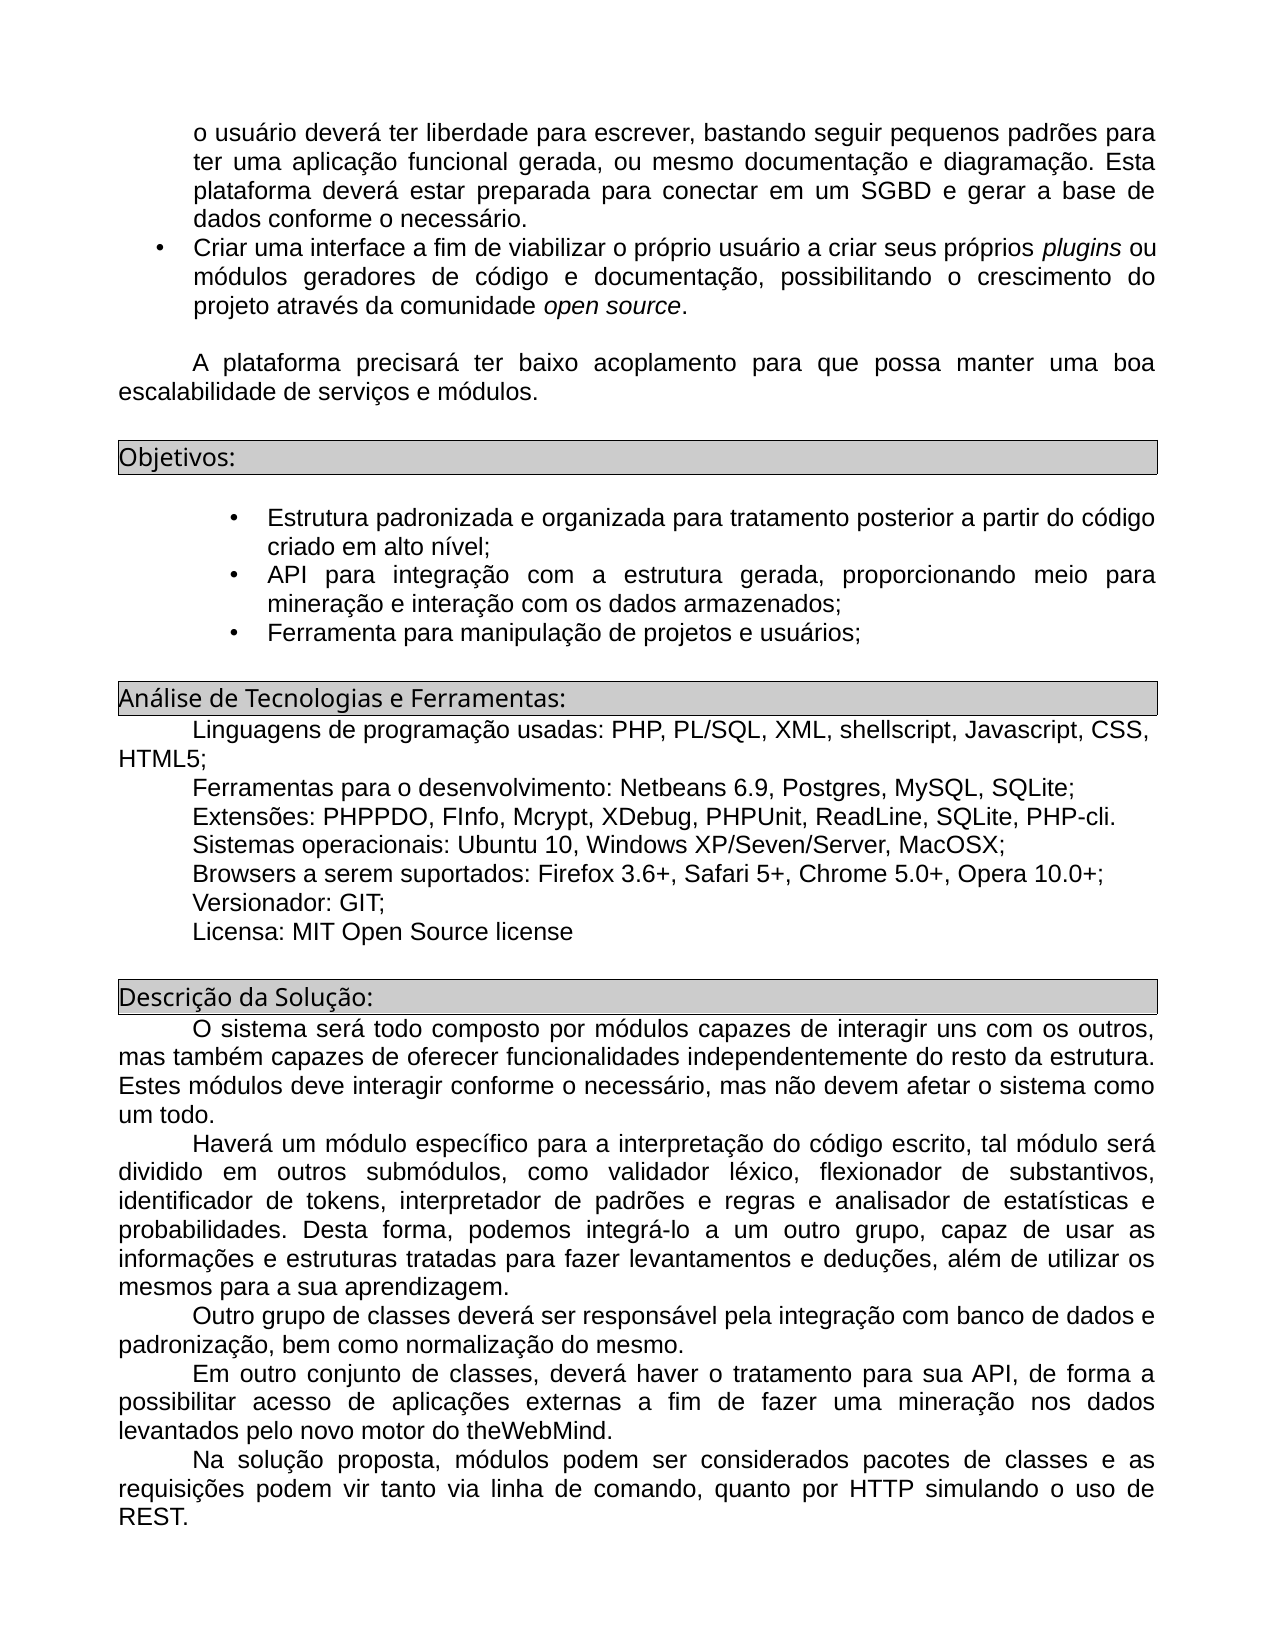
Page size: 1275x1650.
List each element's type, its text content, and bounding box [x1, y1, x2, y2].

text Outro grupo de classes deverá ser responsável pela integração com banco de dados e padronização, bem como normalização do mesmo. [118, 1301, 1157, 1358]
text O sistema será todo composto por módulos capazes de interagir uns com os outros, mas também capazes de oferecer funcionalidades independentemente do resto da estrutura. Estes módulos deve interagir conforme o necessário, mas não devem afetar o sistema como um todo. [118, 1015, 1157, 1128]
text Extensões: PHPPDO, FInfo, Mcrypt, XDebug, PHPUnit, ReadLine, SQLite, PHP-cli. [118, 801, 1157, 830]
text Em outro conjunto de classes, deverá haver o tratamento para sua API, de forma a possibilitar acesso de aplicações externas a fim de fazer uma mineração nos dados levantados pelo novo motor do theWebMind. [118, 1358, 1157, 1445]
list Estrutura padronizada e organizada para tratamento posterior a partir do código criado em alto nível; [229, 503, 1157, 560]
list Ferramenta para manipulação de projetos e usuários; [229, 618, 1157, 647]
text Sistemas operacionais: Ubuntu 10, Windows XP/Seven/Server, MacOSX; [118, 830, 1157, 859]
text Linguagens de programação usadas: PHP, PL/SQL, XML, shellscript, Javascript, CSS, HTML5; [118, 716, 1157, 773]
list o usuário deverá ter liberdade para escrever, bastando seguir pequenos padrões para ter uma aplicação funcional gerada, ou mesmo documentação e diagramação. Esta plataforma deverá estar preparada para conectar em um SGBD e gerar a base de dados conforme o necessário. [156, 118, 1157, 233]
text Haverá um módulo específico para a interpretação do código escrito, tal módulo será dividido em outros submódulos, como validador léxico, flexionador de substantivos, identificador de tokens, interpretador de padrões e regras e analisador de estatísticas e probabilidades. Desta forma, podemos integrá-lo a um outro grupo, capaz de usar as informações e estruturas tratadas para fazer levantamentos e deduções, além de utilizar os mesmos para a sua aprendizagem. [118, 1128, 1157, 1301]
text Na solução proposta, módulos podem ser considerados pacotes de classes e as requisições podem vir tanto via linha de comando, quanto por HTTP simulando o uso de REST. [118, 1445, 1157, 1531]
text Licensa: MIT Open Source license [118, 916, 1157, 945]
text A plataforma precisará ter baixo acoplamento para que possa manter uma boa escalabilidade de serviços e módulos. [118, 348, 1157, 406]
list API para integração com a estrutura gerada, proporcionando meio para mineração e interação com os dados armazenados; [229, 560, 1157, 618]
list Criar uma interface a fim de viabilizar o próprio usuário a criar seus próprios plugins ou módulos geradores de código e documentação, possibilitando o crescimento do projeto através da comunidade open source. [156, 233, 1157, 319]
text Ferramentas para o desenvolvimento: Netbeans 6.9, Postgres, MySQL, SQLite; [118, 773, 1157, 801]
text Versionador: GIT; [118, 888, 1157, 916]
text Browsers a serem suportados: Firefox 3.6+, Safari 5+, Chrome 5.0+, Opera 10.0+; [118, 859, 1157, 888]
